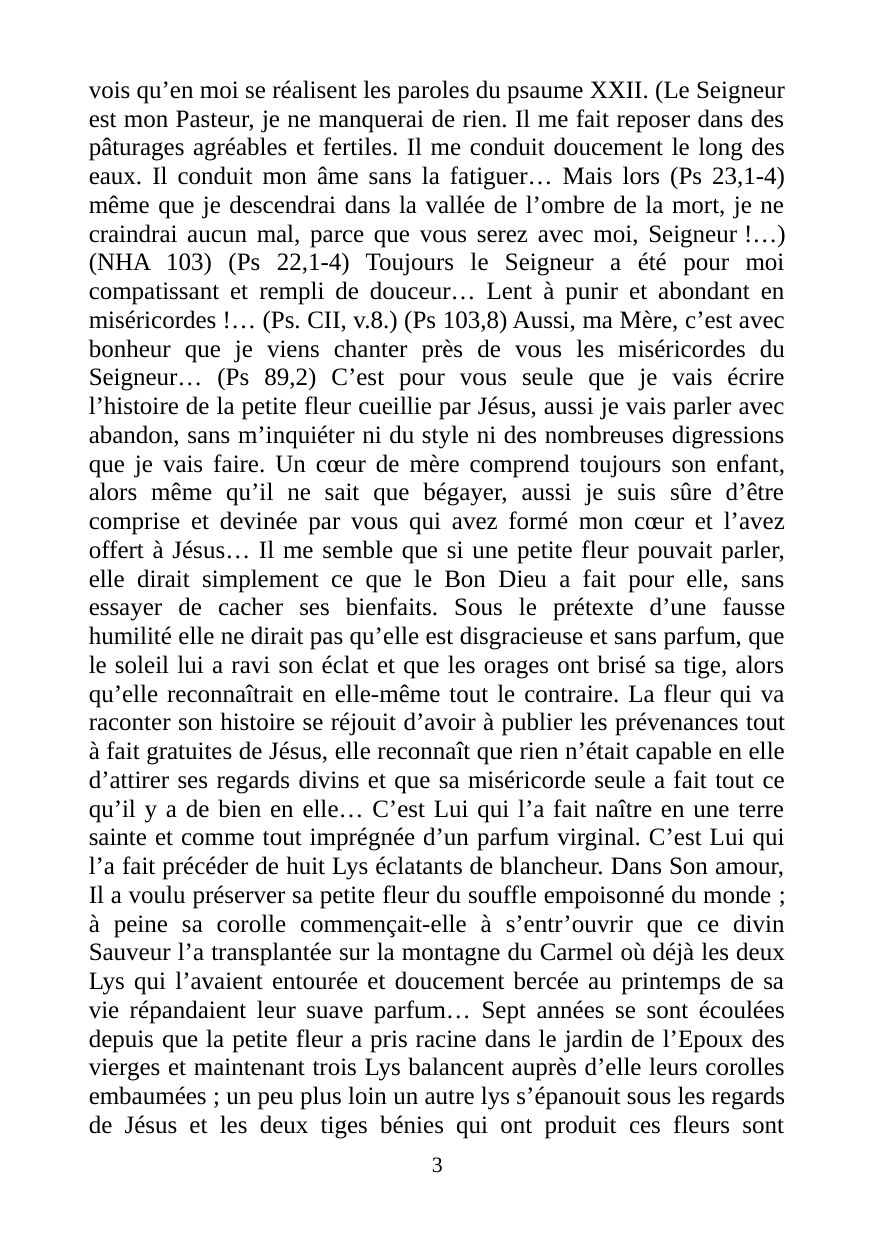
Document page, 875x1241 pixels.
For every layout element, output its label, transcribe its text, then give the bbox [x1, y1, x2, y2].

text vois qu’en moi se réalisent les paroles du psaume XXII. (Le Seigneur est mon Pasteur, je ne manquerai de rien. Il me fait reposer dans des pâturages agréables et fertiles. Il me conduit doucement le long des eaux. Il conduit mon âme sans la fatiguer… Mais lors (Ps 23,1-4) même que je descendrai dans la vallée de l’ombre de la mort, je ne craindrai aucun mal, parce que vous serez avec moi, Seigneur !…) (NHA 103) (Ps 22,1-4) Toujours le Seigneur a été pour moi compatissant et rempli de douceur… Lent à punir et abondant en miséricordes !… (Ps. CII, v.8.) (Ps 103,8) Aussi, ma Mère, c’est avec bonheur que je viens chanter près de vous les miséricordes du Seigneur… (Ps 89,2) C’est pour vous seule que je vais écrire l’histoire de la petite fleur cueillie par Jésus, aussi je vais parler avec abandon, sans m’inquiéter ni du style ni des nombreuses digressions que je vais faire. Un cœur de mère comprend toujours son enfant, alors même qu’il ne sait que bégayer, aussi je suis sûre d’être comprise et devinée par vous qui avez formé mon cœur et l’avez offert à Jésus… Il me semble que si une petite fleur pouvait parler, elle dirait simplement ce que le Bon Dieu a fait pour elle, sans essayer de cacher ses bienfaits. Sous le prétexte d’une fausse humilité elle ne dirait pas qu’elle est disgracieuse et sans parfum, que le soleil lui a ravi son éclat et que les orages ont brisé sa tige, alors qu’elle reconnaîtrait en elle-même tout le contraire. La fleur qui va raconter son histoire se réjouit d’avoir à publier les prévenances tout à fait gratuites de Jésus, elle reconnaît que rien n’était capable en elle d’attirer ses regards divins et que sa miséricorde seule a fait tout ce qu’il y a de bien en elle… C’est Lui qui l’a fait naître en une terre sainte et comme tout imprégnée d’un parfum virginal. C’est Lui qui l’a fait précéder de huit Lys éclatants de blancheur. Dans Son amour, Il a voulu préserver sa petite fleur du souffle empoisonné du monde ; à peine sa corolle commençait-elle à s’entr’ouvrir que ce divin Sauveur l’a transplantée sur la montagne du Carmel où déjà les deux Lys qui l’avaient entourée et doucement bercée au printemps de sa vie répandaient leur suave parfum… Sept années se sont écoulées depuis que la petite fleur a pris racine dans le jardin de l’Epoux des vierges et maintenant trois Lys balancent auprès d’elle leurs corolles embaumées ; un peu plus loin un autre lys s’épanouit sous les regards de Jésus et les deux tiges bénies qui ont produit ces fleurs sont [88, 75, 786, 1139]
